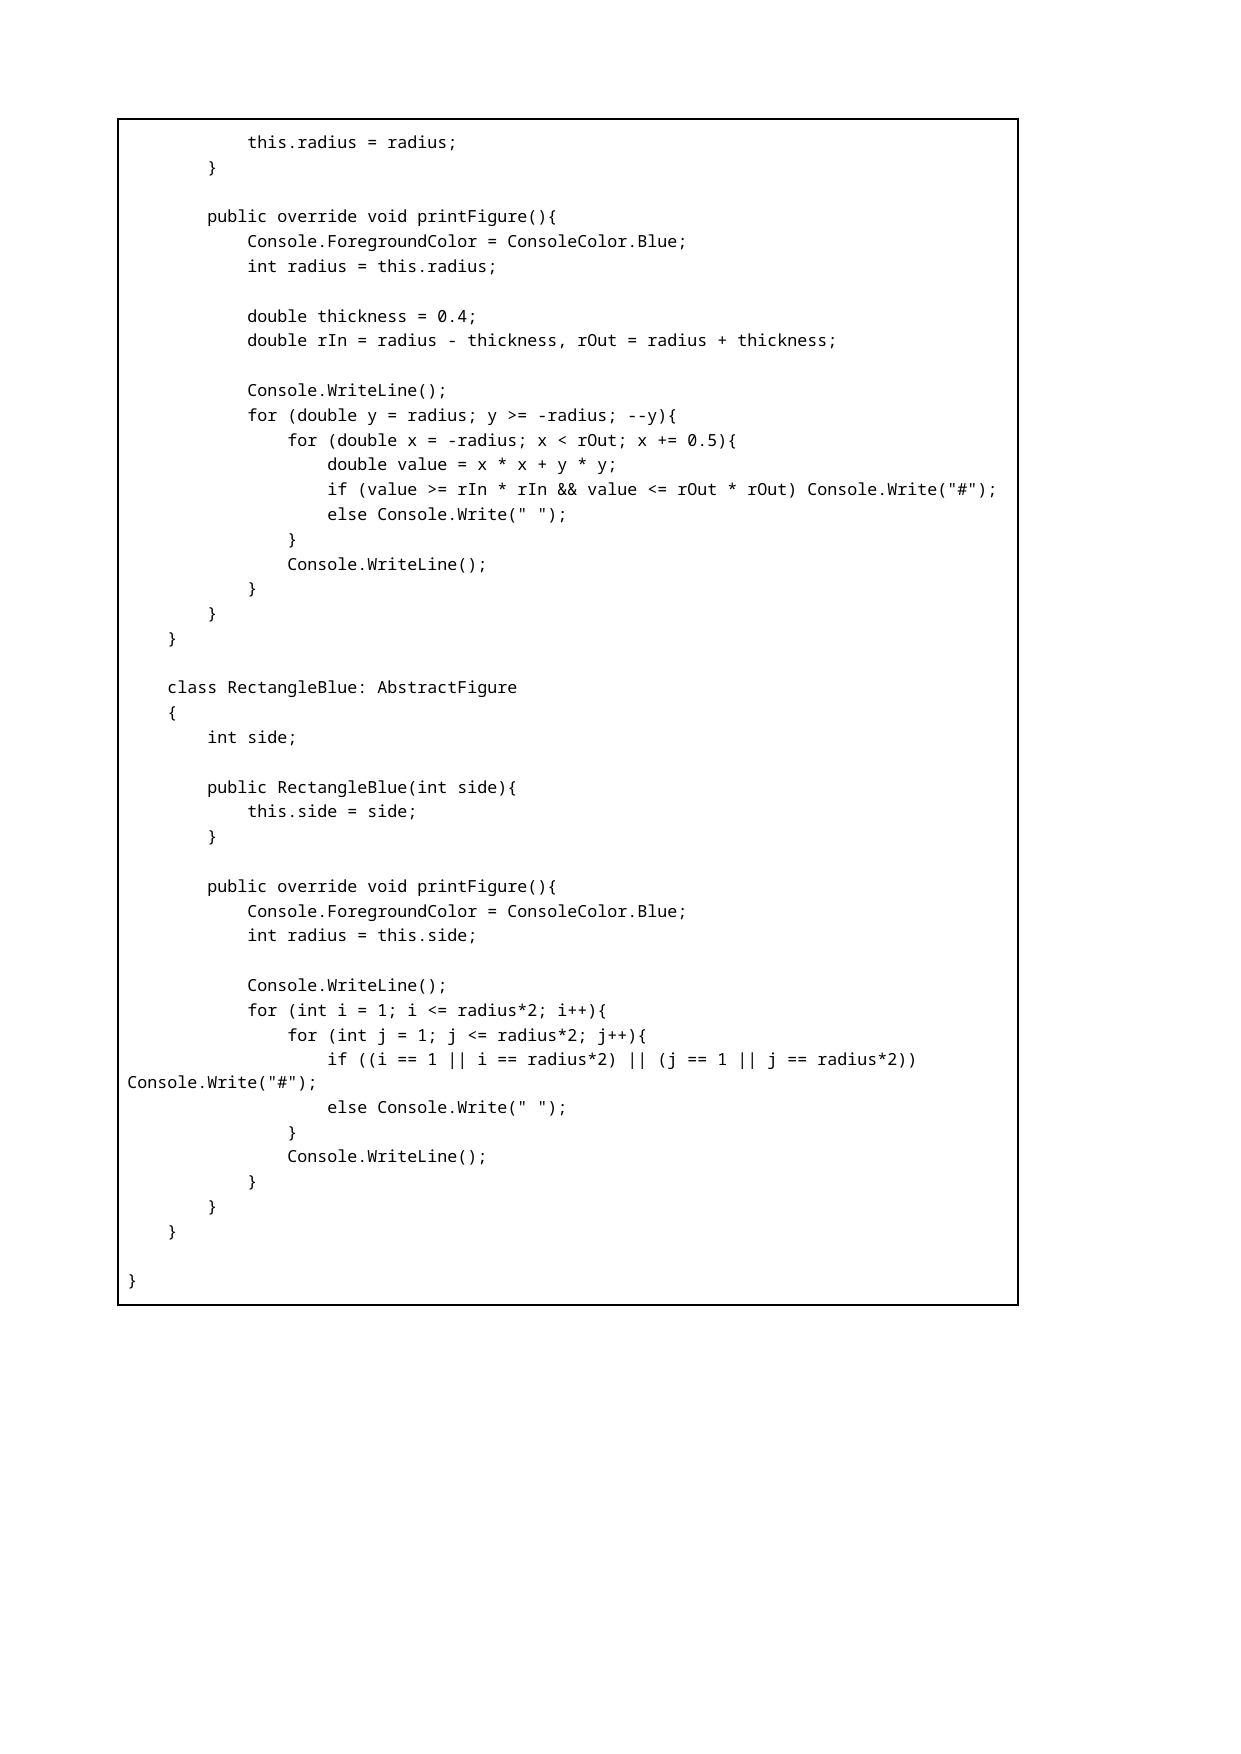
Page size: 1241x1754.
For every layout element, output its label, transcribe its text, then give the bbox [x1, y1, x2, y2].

table_cell this.radius = radius; } public override void printFigure(){ Console.ForegroundColor = ConsoleColor.Blue; int radius = this.radius; double thickness = 0.4; double rIn = radius - thickness, rOut = radius + thickness; Console.WriteLine(); for (double y = radius; y >= -radius; --y){ for (double x = -radius; x < rOut; x += 0.5){ double value = x * x + y * y; if (value >= rIn * rIn && value <= rOut * rOut) Console.Write("#"); else Console.Write(" "); } Console.WriteLine(); } } } class RectangleBlue: AbstractFigure { int side; public RectangleBlue(int side){ this.side = side; } public override void printFigure(){ Console.ForegroundColor = ConsoleColor.Blue; int radius = this.side; Console.WriteLine(); for (int i = 1; i <= radius*2; i++){ for (int j = 1; j <= radius*2; j++){ if ((i == 1 || i == radius*2) || (j == 1 || j == radius*2)) Console.Write("#"); else Console.Write(" "); } Console.WriteLine(); } } } } [119, 120, 1017, 1304]
